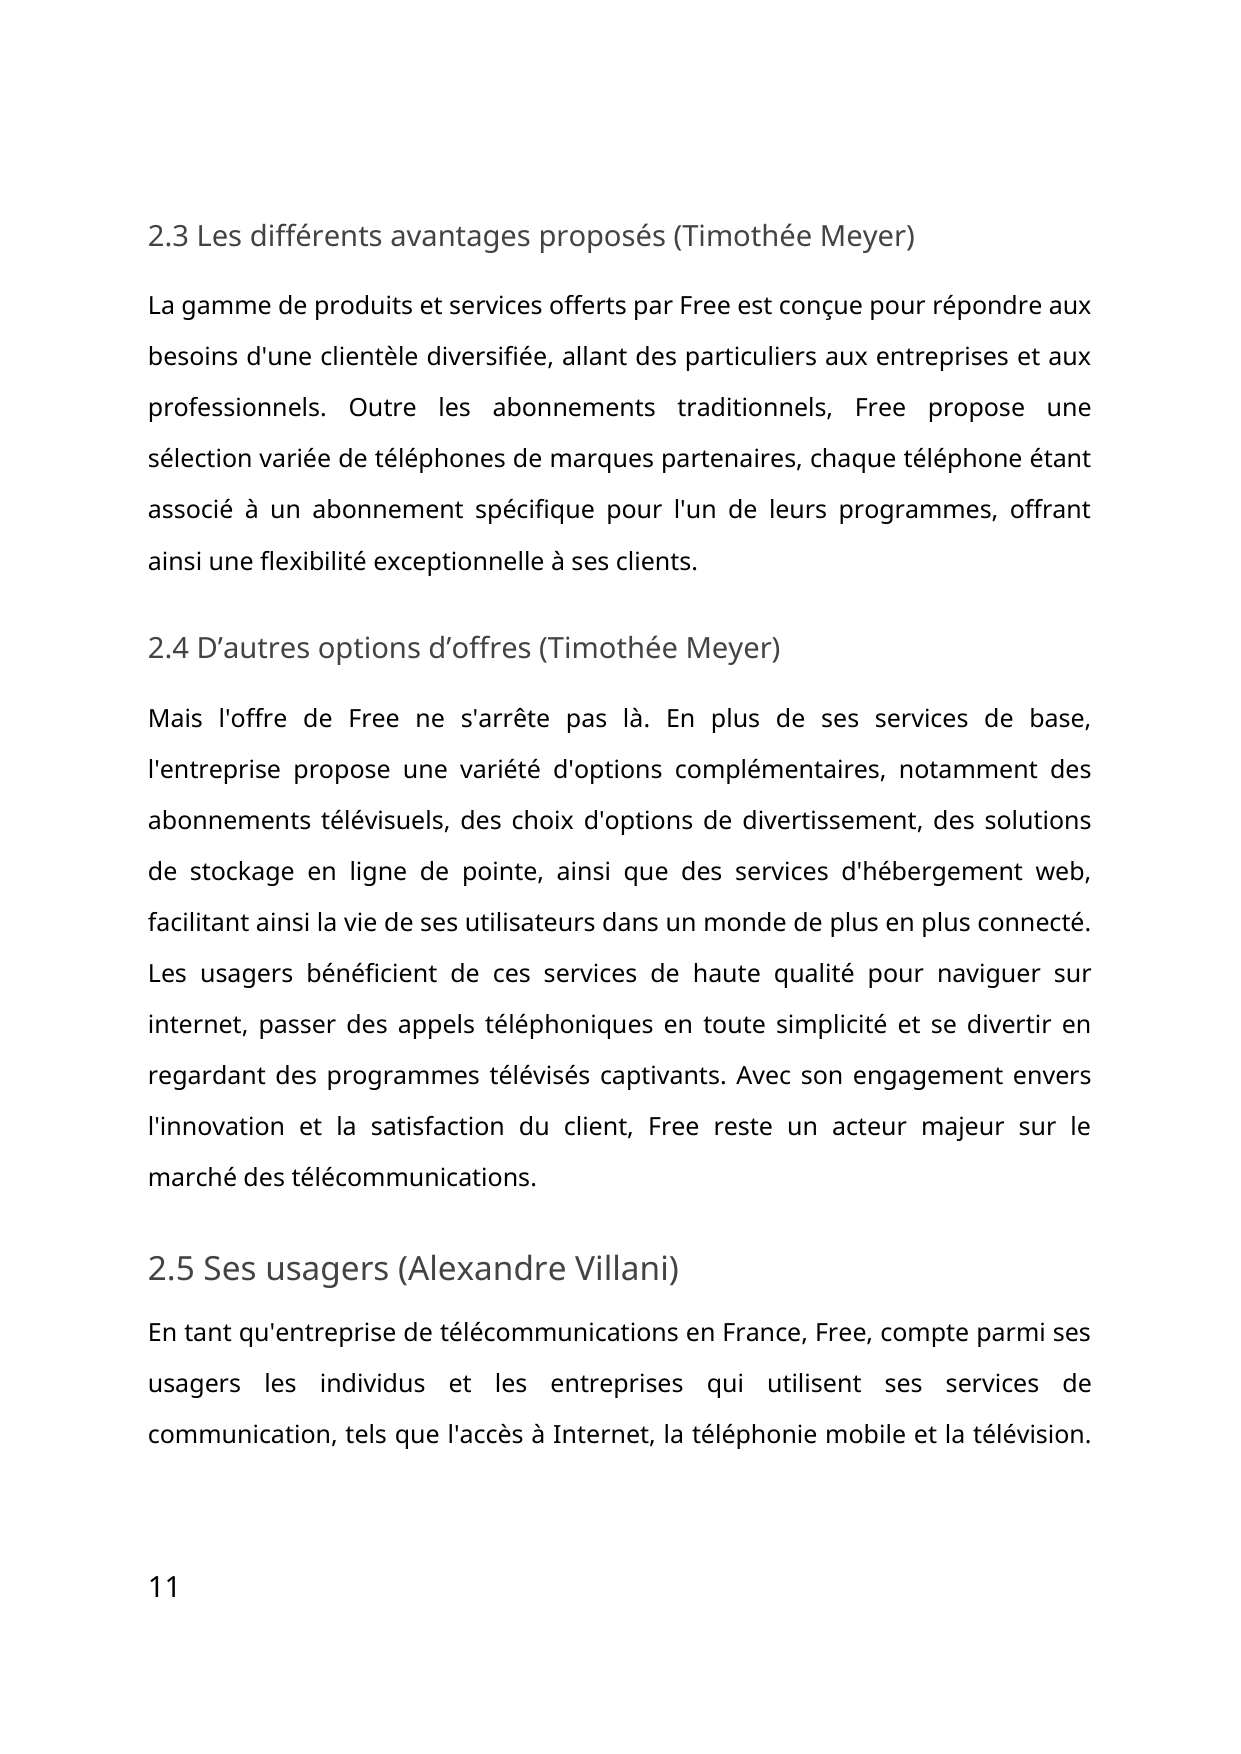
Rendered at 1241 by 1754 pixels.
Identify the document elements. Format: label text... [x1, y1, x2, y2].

subtitle 2.4 D’autres options d’offres (Timothée Meyer) [148, 628, 1093, 667]
text En tant qu'entreprise de télécommunications en France, Free, compte parmi ses usagers les individus et les entreprises qui utilisent ses services de communication, tels que l'accès à Internet, la téléphonie mobile et la télévision. [148, 1315, 1093, 1451]
subtitle 2.3 Les différents avantages proposés (Timothée Meyer) [148, 215, 1093, 255]
text La gamme de produits et services offerts par Free est conçue pour répondre aux besoins d'une clientèle diversifiée, allant des particuliers aux entreprises et aux professionnels. Outre les abonnements traditionnels, Free propose une sélection variée de téléphones de marques partenaires, chaque téléphone étant associé à un abonnement spécifique pour l'un de leurs programmes, offrant ainsi une flexibilité exceptionnelle à ses clients. [148, 288, 1093, 577]
text Mais l'offre de Free ne s'arrête pas là. En plus de ses services de base, l'entreprise propose une variété d'options complémentaires, notamment des abonnements télévisuels, des choix d'options de divertissement, des solutions de stockage en ligne de pointe, ainsi que des services d'hébergement web, facilitant ainsi la vie de ses utilisateurs dans un monde de plus en plus connecté. Les usagers bénéficient de ces services de haute qualité pour naviguer sur internet, passer des appels téléphoniques en toute simplicité et se divertir en regardant des programmes télévisés captivants. Avec son engagement envers l'innovation et la satisfaction du client, Free reste un acteur majeur sur le marché des télécommunications. [148, 701, 1093, 1194]
subtitle 2.5 Ses usagers (Alexandre Villani) [148, 1244, 1093, 1290]
